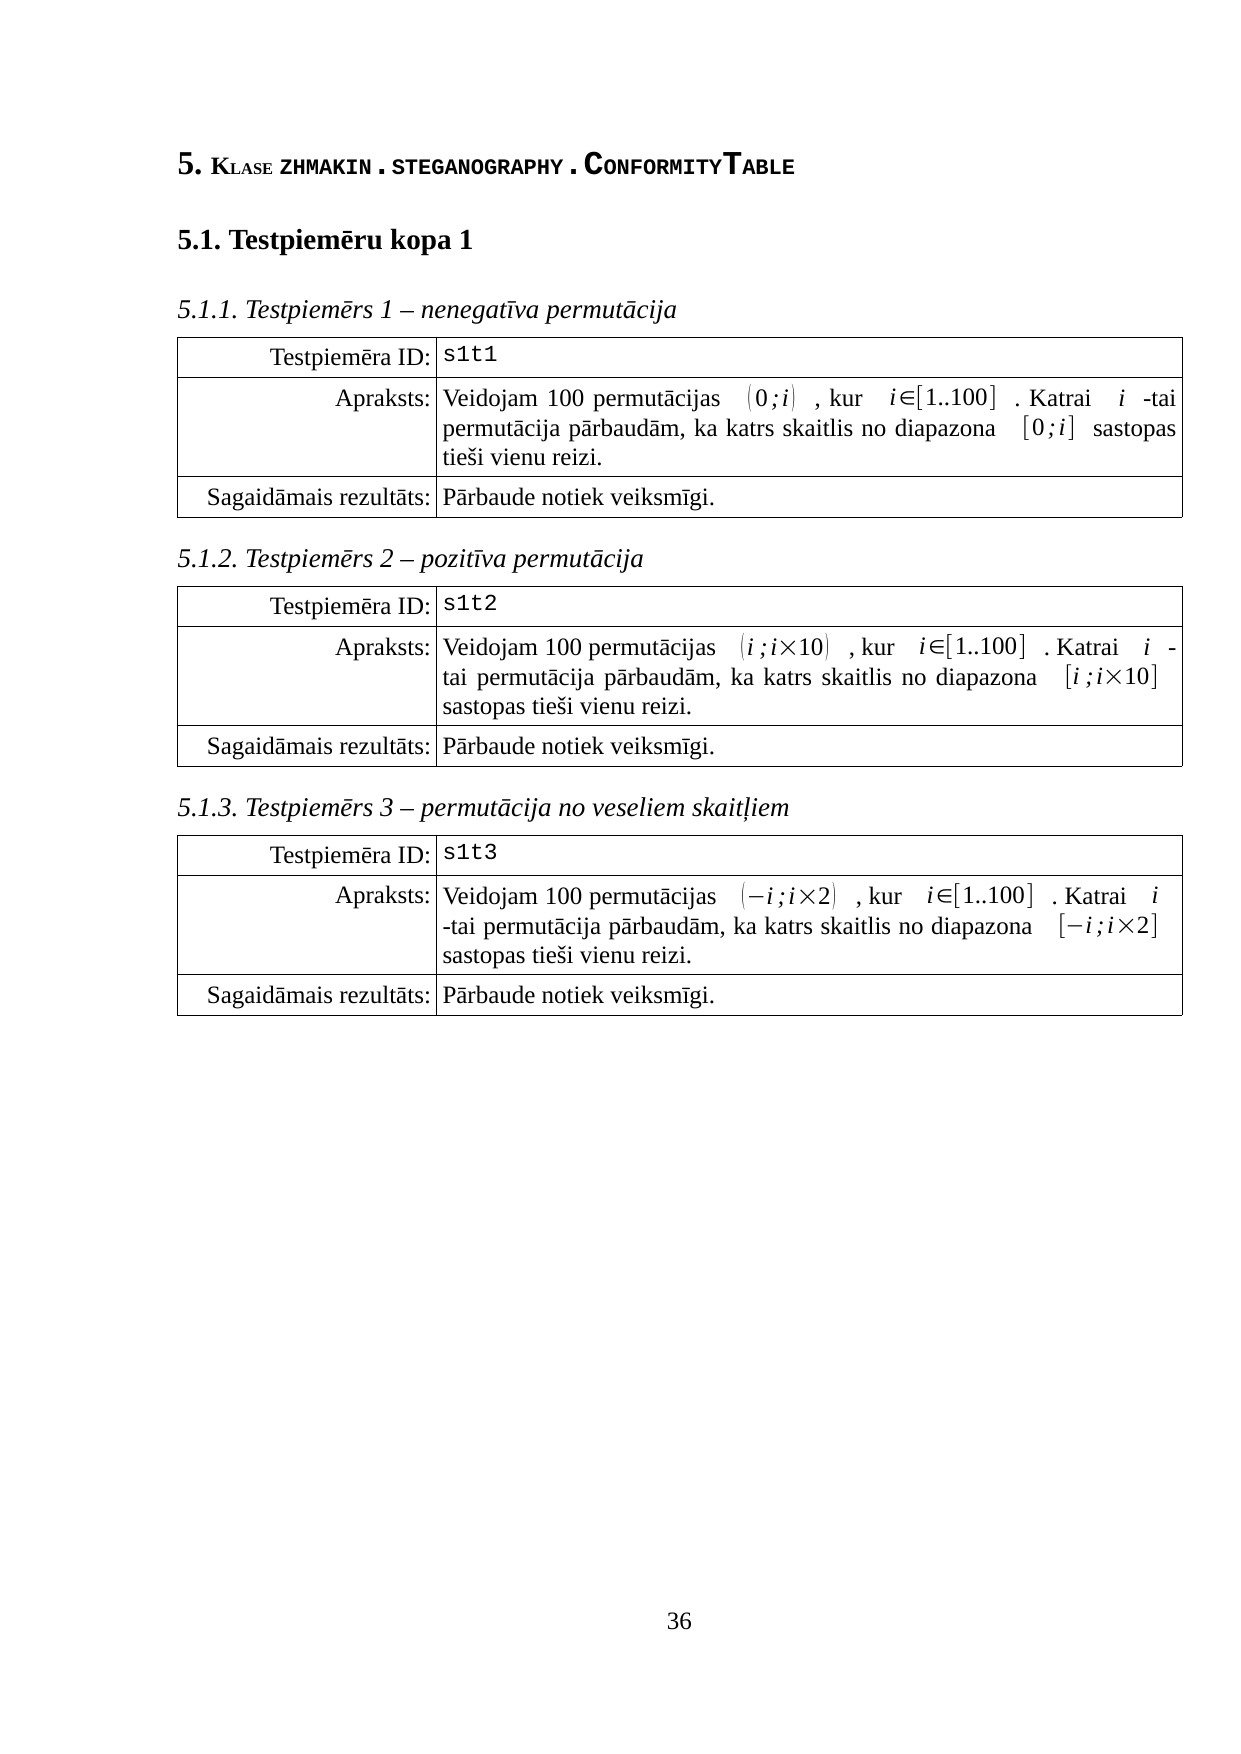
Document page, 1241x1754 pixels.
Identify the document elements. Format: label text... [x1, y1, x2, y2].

table_cell Apraksts: [178, 378, 436, 476]
table_header Testpiemēra ID: [178, 836, 436, 875]
table_header s1t3 [437, 836, 1182, 875]
table_cell Pārbaude notiek veiksmīgi. [437, 477, 1182, 517]
table_header Testpiemēra ID: [178, 338, 436, 377]
table_cell Pārbaude notiek veiksmīgi. [437, 975, 1182, 1015]
table_cell Sagaidāmais rezultāts: [178, 726, 436, 766]
subtitle Testpiemērs 2 – pozitīva permutācija [177, 542, 1181, 573]
table_header s1t1 [437, 338, 1182, 377]
table_cell Veidojam 100 permutācijas , kur . Katrai -tai permutācija pārbaudām, ka katrs skaitlis no diapazona sastopas tieši vienu reizi. [437, 627, 1182, 725]
table_cell Sagaidāmais rezultāts: [178, 975, 436, 1015]
table_header Testpiemēra ID: [178, 587, 436, 626]
subtitle Testpiemērs 3 – permutācija no veseliem skaitļiem [177, 791, 1181, 822]
subtitle Testpiemērs 1 – nenegatīva permutācija [177, 293, 1181, 324]
subtitle Testpiemēru kopa 1 [177, 222, 1181, 255]
table_cell Apraksts: [178, 627, 436, 725]
table_cell Pārbaude notiek veiksmīgi. [437, 726, 1182, 766]
table_cell Apraksts: [178, 876, 436, 974]
table_cell Sagaidāmais rezultāts: [178, 477, 436, 517]
table_cell Veidojam 100 permutācijas , kur . Katrai -tai permutācija pārbaudām, ka katrs skaitlis no diapazona sastopas tieši vienu reizi. [437, 876, 1182, 974]
subtitle Klase zhmakin.steganography.ConformityTable [177, 143, 1181, 184]
table_header s1t2 [437, 587, 1182, 626]
table_cell Veidojam 100 permutācijas , kur . Katrai -tai permutācija pārbaudām, ka katrs skaitlis no diapazona sastopas tieši vienu reizi. [437, 378, 1182, 476]
